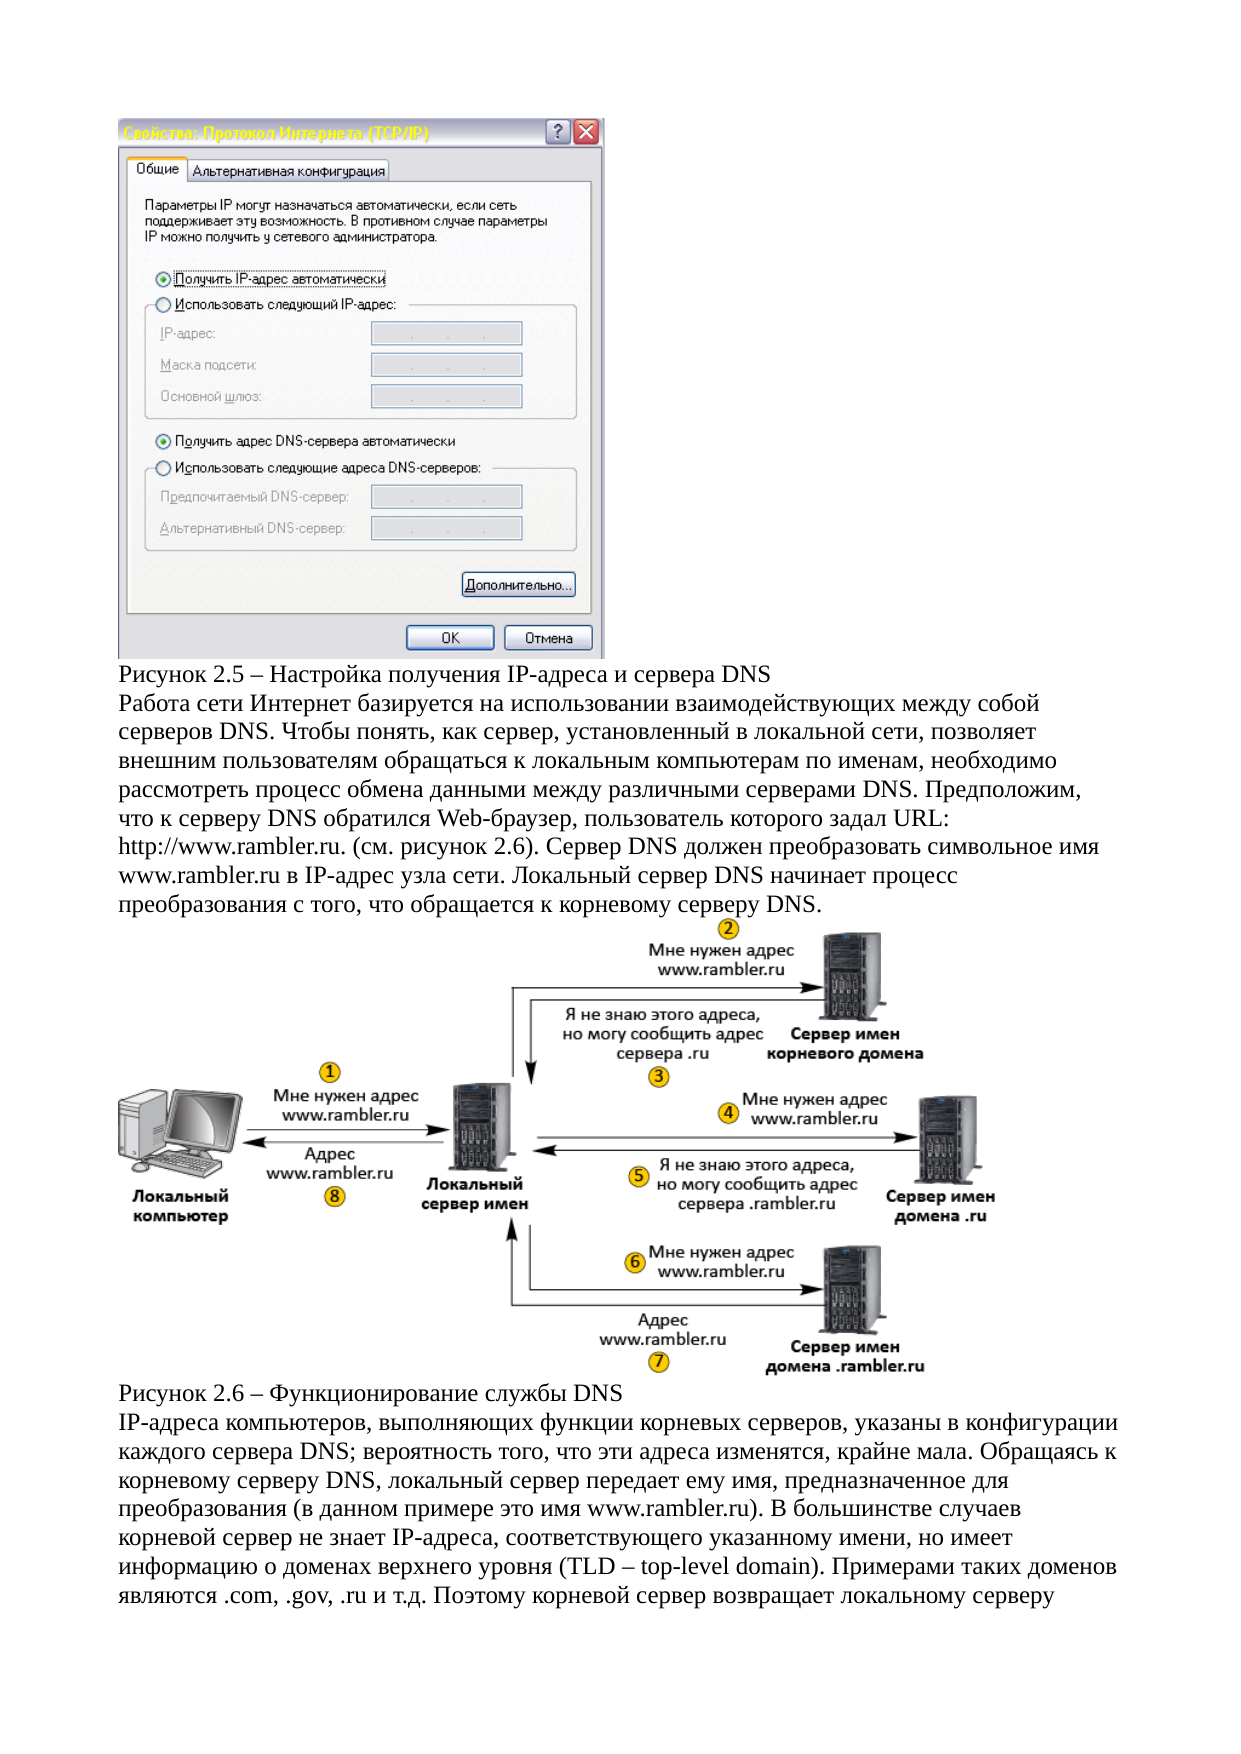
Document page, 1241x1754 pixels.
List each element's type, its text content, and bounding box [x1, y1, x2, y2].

text Рисунок 2.6 – Функционирование службы DNS [118, 1378, 1122, 1407]
text Рисунок 2.5 – Настройка получения IP-адреса и сервера DNS [118, 659, 1122, 688]
picture [118, 118, 605, 659]
picture [118, 917, 995, 1379]
text IP-адреса компьютеров, выполняющих функции корневых серверов, указаны в конфигурации каждого сервера DNS; вероятность того, что эти адреса изменятся, крайне мала. Обращаясь к корневому серверу DNS, локальный сервер передает ему имя, предназначенное для преобразования (в данном примере это имя www.rambler.ru). В большинстве случаев корневой сервер не знает IP-адреса, соответствующего указанному имени, но имеет информацию о доменах верхнего уровня (TLD – top-level domain). Примерами таких доменов являются .com, .gov, .ru и т.д. Поэтому корневой сервер возвращает локальному серверу [118, 1407, 1122, 1608]
text Работа сети Интернет базируется на использовании взаимодействующих между собой серверов DNS. Чтобы понять, как сервер, установленный в локальной сети, позволяет внешним пользователям обращаться к локальным компьютерам по именам, необходимо рассмотреть процесс обмена данными между различными серверами DNS. Предположим, что к серверу DNS обратился Web-браузер, пользователь которого задал URL: http://www.rambler.ru. (см. рисунок 2.6). Сервер DNS должен преобразовать символьное имя www.rambler.ru в IP-адрес узла сети. Локальный сервер DNS начинает процесс преобразования с того, что обращается к корневому серверу DNS. [118, 688, 1122, 918]
